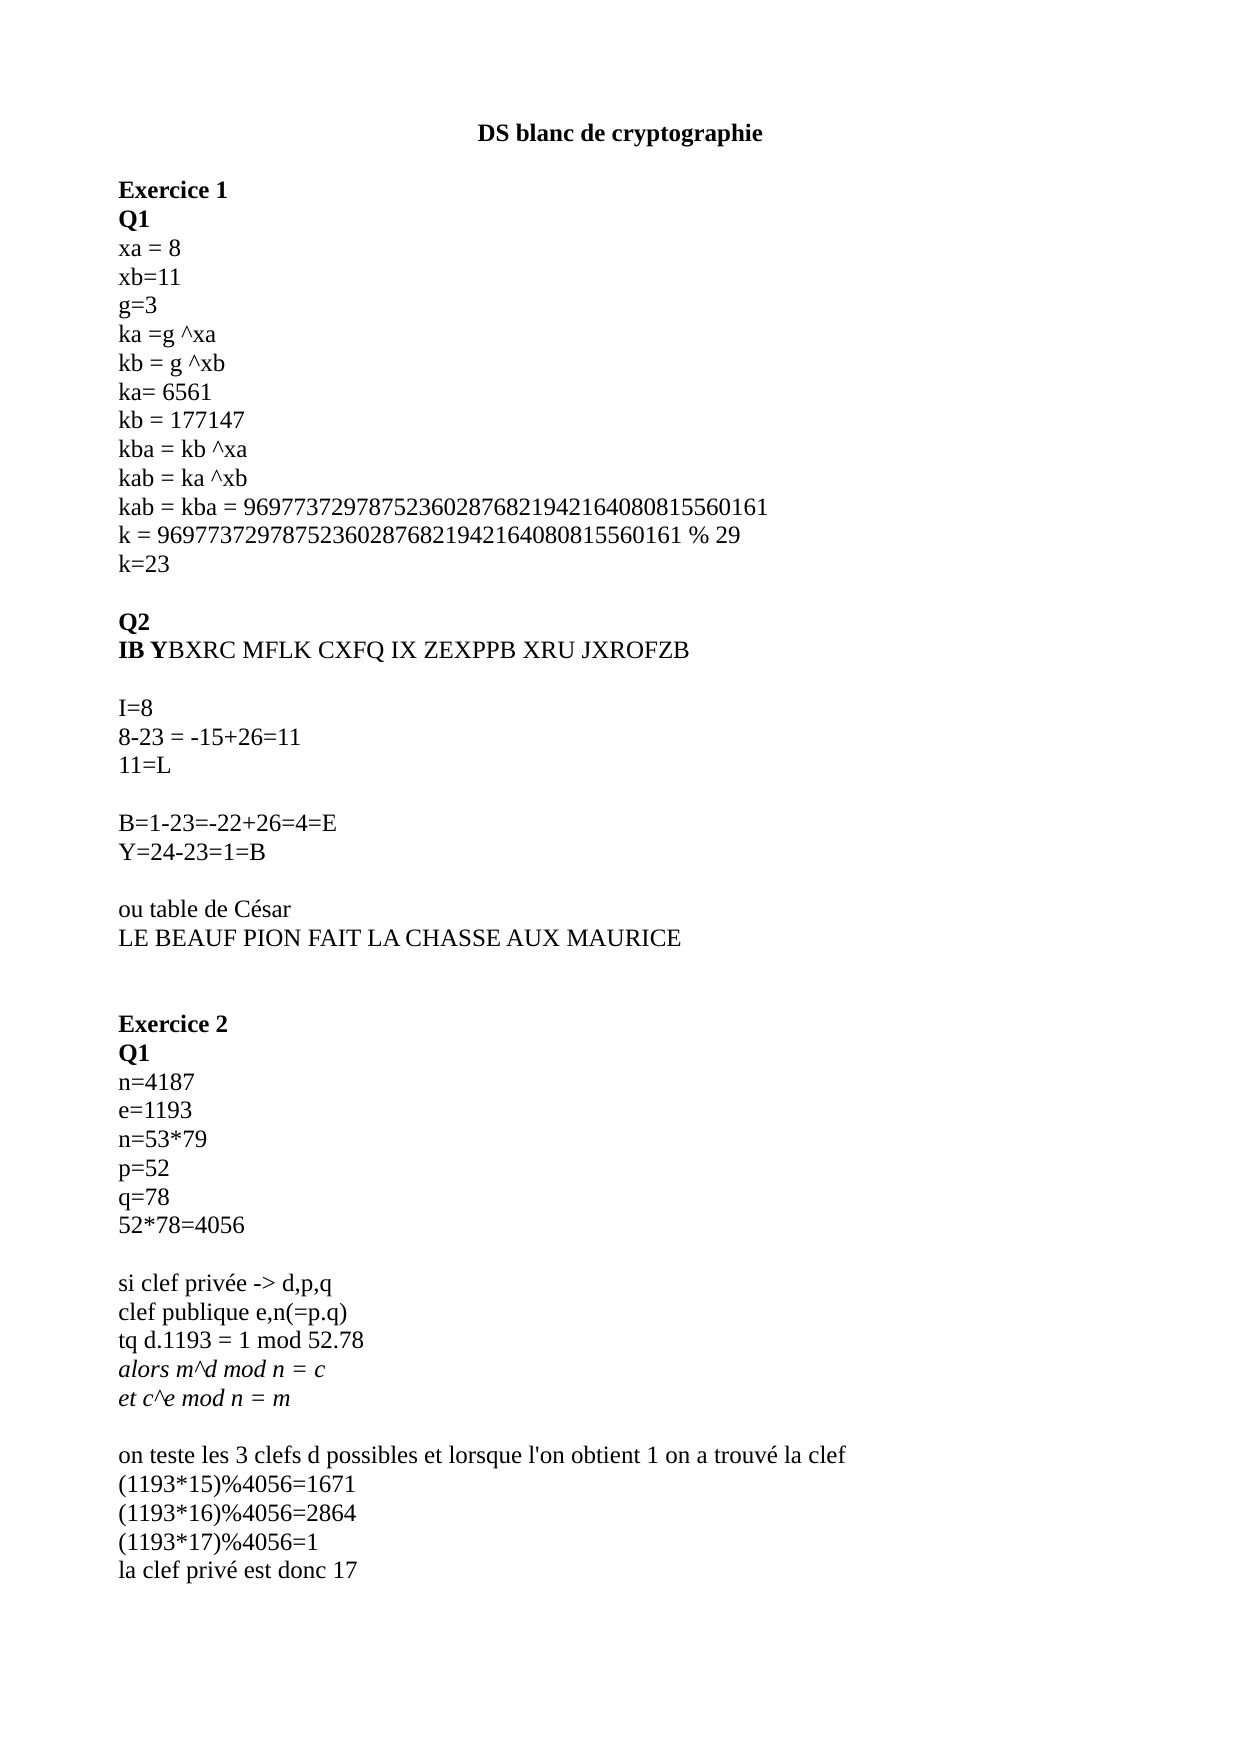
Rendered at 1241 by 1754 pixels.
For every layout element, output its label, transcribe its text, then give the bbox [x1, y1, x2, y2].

text si clef privée -> d,p,q [118, 1268, 1122, 1297]
text kba = kb ^xa [118, 434, 1122, 463]
text (1193*17)%4056=1 [118, 1527, 1122, 1556]
text Q1 [118, 204, 1122, 233]
text B=1-23=-22+26=4=E [118, 808, 1122, 837]
text Exercice 2 [118, 1009, 1122, 1038]
text kab = ka ^xb [118, 463, 1122, 492]
text k = 969773729787523602876821942164080815560161 % 29 [118, 521, 1122, 549]
text 52*78=4056 [118, 1211, 1122, 1239]
text ka =g ^xa [118, 319, 1122, 348]
text on teste les 3 clefs d possibles et lorsque l'on obtient 1 on a trouvé la clef [118, 1441, 1122, 1469]
text xb=11 [118, 262, 1122, 291]
text kb = g ^xb [118, 348, 1122, 377]
text IB YBXRC MFLK CXFQ IX ZEXPPB XRU JXROFZB [118, 636, 1122, 664]
text clef publique e,n(=p.q) [118, 1297, 1122, 1326]
text Y=24-23=1=B [118, 837, 1122, 866]
text et c^e mod n = m [118, 1383, 1122, 1412]
text tq d.1193 = 1 mod 52.78 [118, 1326, 1122, 1354]
text n=53*79 [118, 1124, 1122, 1153]
text I=8 [118, 693, 1122, 722]
text kab = kba = 969773729787523602876821942164080815560161 [118, 492, 1122, 521]
text la clef privé est donc 17 [118, 1556, 1122, 1584]
text alors m^d mod n = c [118, 1354, 1122, 1383]
text LE BEAUF PION FAIT LA CHASSE AUX MAURICE [118, 923, 1122, 952]
text (1193*15)%4056=1671 [118, 1469, 1122, 1498]
text n=4187 [118, 1067, 1122, 1096]
text Exercice 1 [118, 176, 1122, 204]
text (1193*16)%4056=2864 [118, 1498, 1122, 1527]
text Q2 [118, 607, 1122, 636]
text k=23 [118, 549, 1122, 578]
text 8-23 = -15+26=11 [118, 722, 1122, 751]
text Q1 [118, 1038, 1122, 1067]
text g=3 [118, 291, 1122, 319]
text q=78 [118, 1182, 1122, 1211]
text 11=L [118, 751, 1122, 779]
text kb = 177147 [118, 406, 1122, 434]
text xa = 8 [118, 233, 1122, 262]
text ou table de César [118, 894, 1122, 923]
text e=1193 [118, 1096, 1122, 1124]
text ka= 6561 [118, 377, 1122, 406]
text DS blanc de cryptographie [118, 118, 1122, 147]
text p=52 [118, 1153, 1122, 1182]
